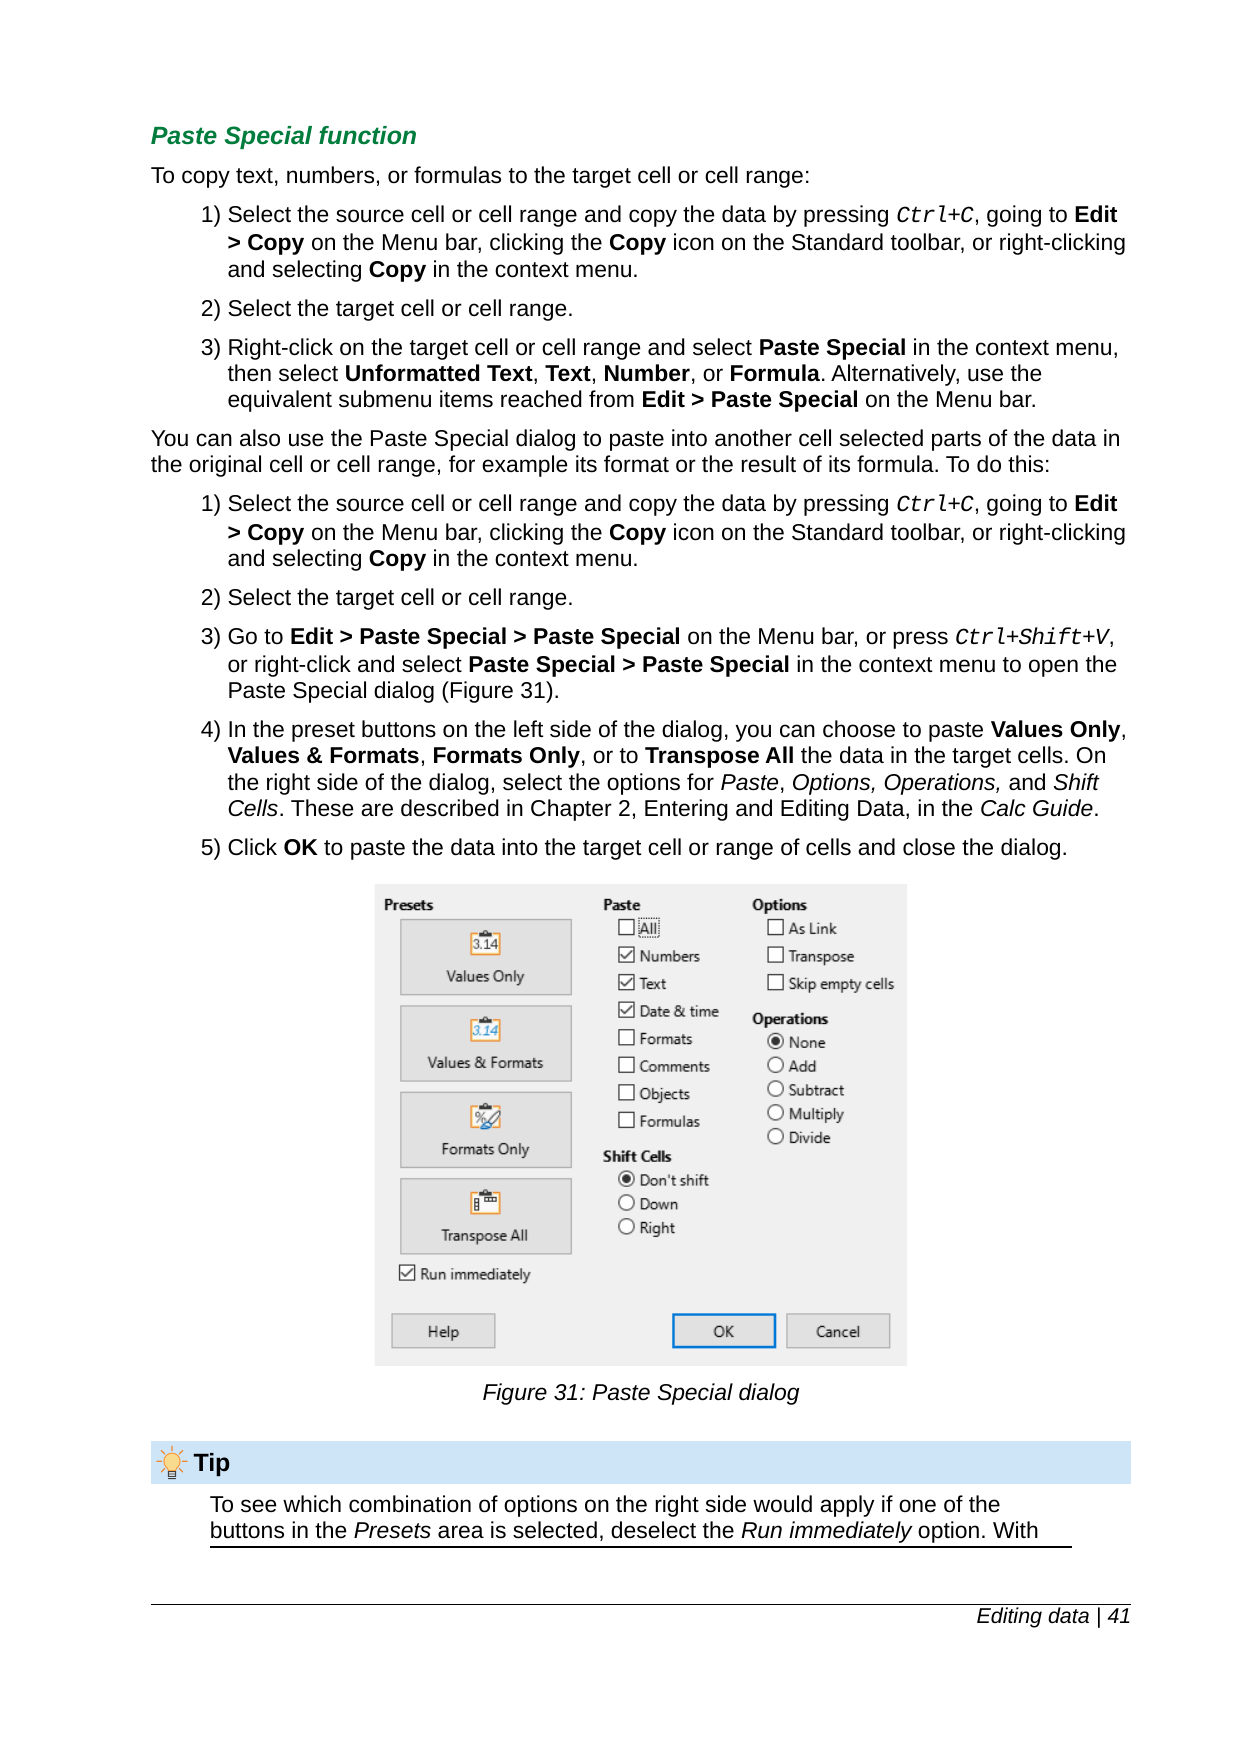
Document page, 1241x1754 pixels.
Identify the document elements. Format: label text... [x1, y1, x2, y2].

subtitle Paste Special function [151, 121, 1131, 150]
list You can also use the Paste Special dialog to paste into another cell selected parts of the data in the original cell or cell range, for example its format or the result of its formula. To do this: [151, 425, 1131, 478]
text Figure 31: Paste Special dialog [374, 1378, 907, 1405]
list Select the target cell or cell range. [227, 294, 1131, 321]
list Select the source cell or cell range and copy the data by pressing Ctrl+C, going to Edit > Copy on the Menu bar, clicking the Copy icon on the Standard toolbar, or right-clicking and selecting Copy in the context menu. [227, 490, 1131, 571]
text To see which combination of options on the right side would apply if one of the buttons in the Presets area is selected, deselect the Run immediately option. With [209, 1491, 1072, 1548]
subtitle Tip [151, 1441, 1131, 1484]
picture [374, 884, 908, 1366]
list Click OK to paste the data into the target cell or range of cells and close the dialog. [227, 834, 1131, 860]
list Go to Edit > Paste Special > Paste Special on the Menu bar, or press Ctrl+Shift+V, or right-click and select Paste Special > Paste Special in the context menu to open the Paste Special dialog (Figure 31). [227, 623, 1131, 704]
list In the preset buttons on the left side of the dialog, you can choose to paste Values Only, Values & Formats, Formats Only, or to Transpose All the data in the target cells. On the right side of the dialog, select the options for Paste, Options, Operations, and Shift Cells. These are described in Chapter 2, Entering and Editing Data, in the Calc Guide. [227, 716, 1131, 822]
list Select the target cell or cell range. [227, 584, 1131, 610]
list Right-click on the target cell or cell range and select Paste Special in the context menu, then select Unformatted Text, Text, Number, or Formula. Alternatively, use the equivalent submenu items reached from Edit > Paste Special on the Menu bar. [227, 333, 1131, 412]
list Select the source cell or cell range and copy the data by pressing Ctrl+C, going to Edit > Copy on the Menu bar, clicking the Copy icon on the Standard toolbar, or right-clicking and selecting Copy in the context menu. [227, 201, 1131, 282]
list To copy text, numbers, or formulas to the target cell or cell range: [151, 162, 1131, 188]
